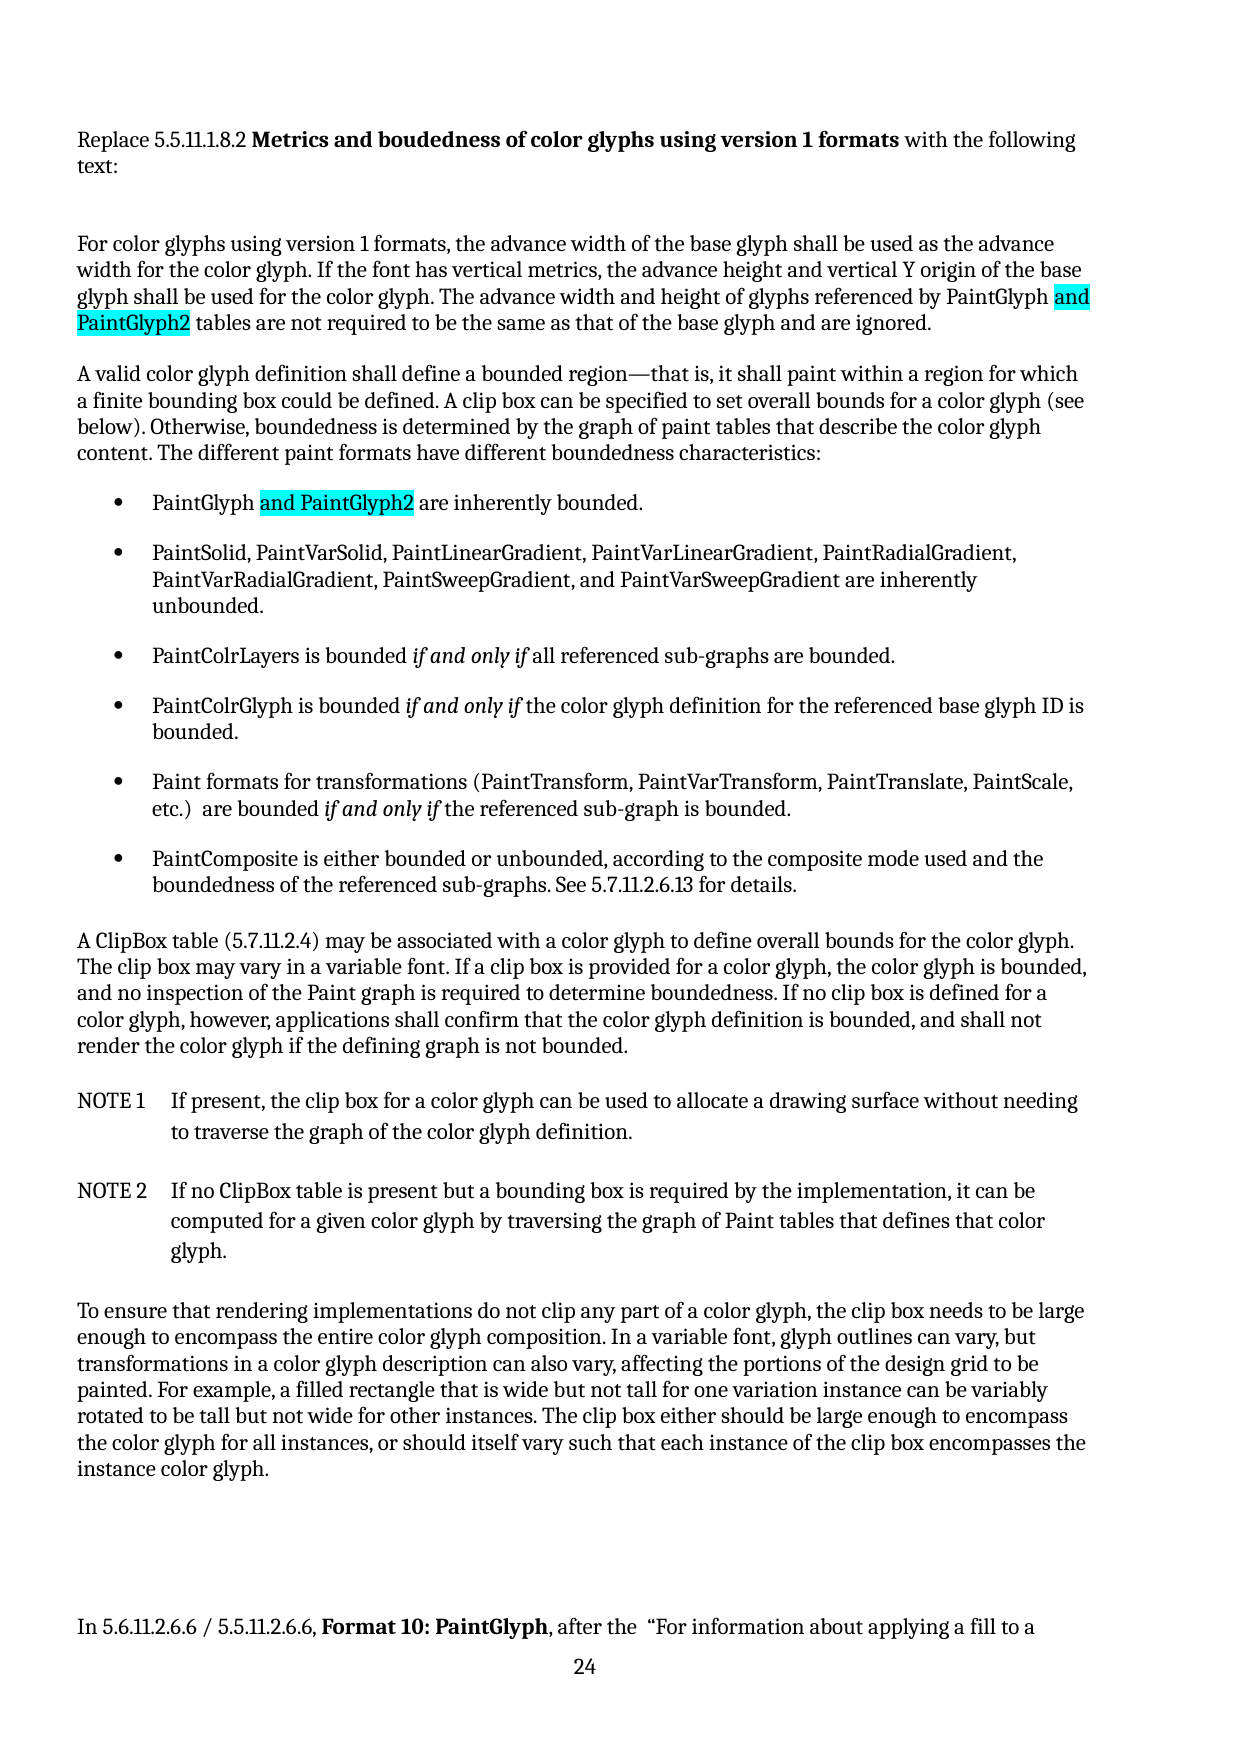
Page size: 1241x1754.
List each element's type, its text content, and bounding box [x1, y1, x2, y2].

text A ClipBox table (5.7.11.2.4) may be associated with a color glyph to define overall bounds for the color glyph. The clip box may vary in a variable font. If a clip box is provided for a color glyph, the color glyph is bounded, and no inspection of the Paint graph is required to determine boundedness. If no clip box is defined for a color glyph, however, applications shall confirm that the color glyph definition is bounded, and shall not render the color glyph if the defining graph is not bounded. [77, 927, 1093, 1059]
text In 5.6.11.2.6.6 / 5.5.11.2.6.6, Format 10: PaintGlyph, after the “For information about applying a fill to a [77, 1614, 1093, 1640]
list PaintGlyph and PaintGlyph2 are inherently bounded. [114, 490, 1093, 516]
list PaintColrGlyph is bounded if and only if the color glyph definition for the referenced base glyph ID is bounded. [114, 693, 1093, 746]
list Paint formats for transformations (PaintTransform, PaintVarTransform, PaintTranslate, PaintScale, etc.) are bounded if and only if the referenced sub-graph is bounded. [114, 769, 1093, 822]
text For color glyphs using version 1 formats, the advance width of the base glyph shall be used as the advance width for the color glyph. If the font has vertical metrics, the advance height and vertical Y origin of the base glyph shall be used for the color glyph. The advance width and height of glyphs referenced by PaintGlyph and PaintGlyph2 tables are not required to be the same as that of the base glyph and are ignored. [77, 204, 1093, 336]
list PaintColrLayers is bounded if and only if all referenced sub-graphs are bounded. [114, 643, 1093, 669]
text Replace 5.5.11.1.8.2 Metrics and boudedness of color glyphs using version 1 formats with the following text: [77, 127, 1093, 179]
list PaintSolid, PaintVarSolid, PaintLinearGradient, PaintVarLinearGradient, PaintRadialGradient, PaintVarRadialGradient, PaintSweepGradient, and PaintVarSweepGradient are inherently unbounded. [114, 540, 1093, 619]
text NOTE 1 If present, the clip box for a color glyph can be used to allocate a drawing surface without needing to traverse the graph of the color glyph definition. [77, 1088, 1093, 1145]
text A valid color glyph definition shall define a bounded region—that is, it shall paint within a region for which a finite bounding box could be defined. A clip box can be specified to set overall bounds for a color glyph (see below). Otherwise, boundedness is determined by the graph of paint tables that describe the color glyph content. The different paint formats have different boundedness characteristics: [77, 361, 1093, 466]
text To ensure that rendering implementations do not clip any part of a color glyph, the clip box needs to be large enough to encompass the entire color glyph composition. In a variable font, glyph outlines can vary, but transformations in a color glyph description can also vary, affecting the portions of the design grid to be painted. For example, a filled rectangle that is wide but not tall for one variation instance can be variably rotated to be tall but not wide for other instances. The clip box either should be large enough to encompass the color glyph for all instances, or should itself vary such that each instance of the clip box encompasses the instance color glyph. [77, 1298, 1093, 1482]
list PaintComposite is either bounded or unbounded, according to the composite mode used and the boundedness of the referenced sub-graphs. See 5.7.11.2.6.13 for details. [114, 846, 1093, 898]
text NOTE 2 If no ClipBox table is present but a bounding box is required by the implementation, it can be computed for a given color glyph by traversing the graph of Paint tables that defines that color glyph. [77, 1178, 1093, 1265]
